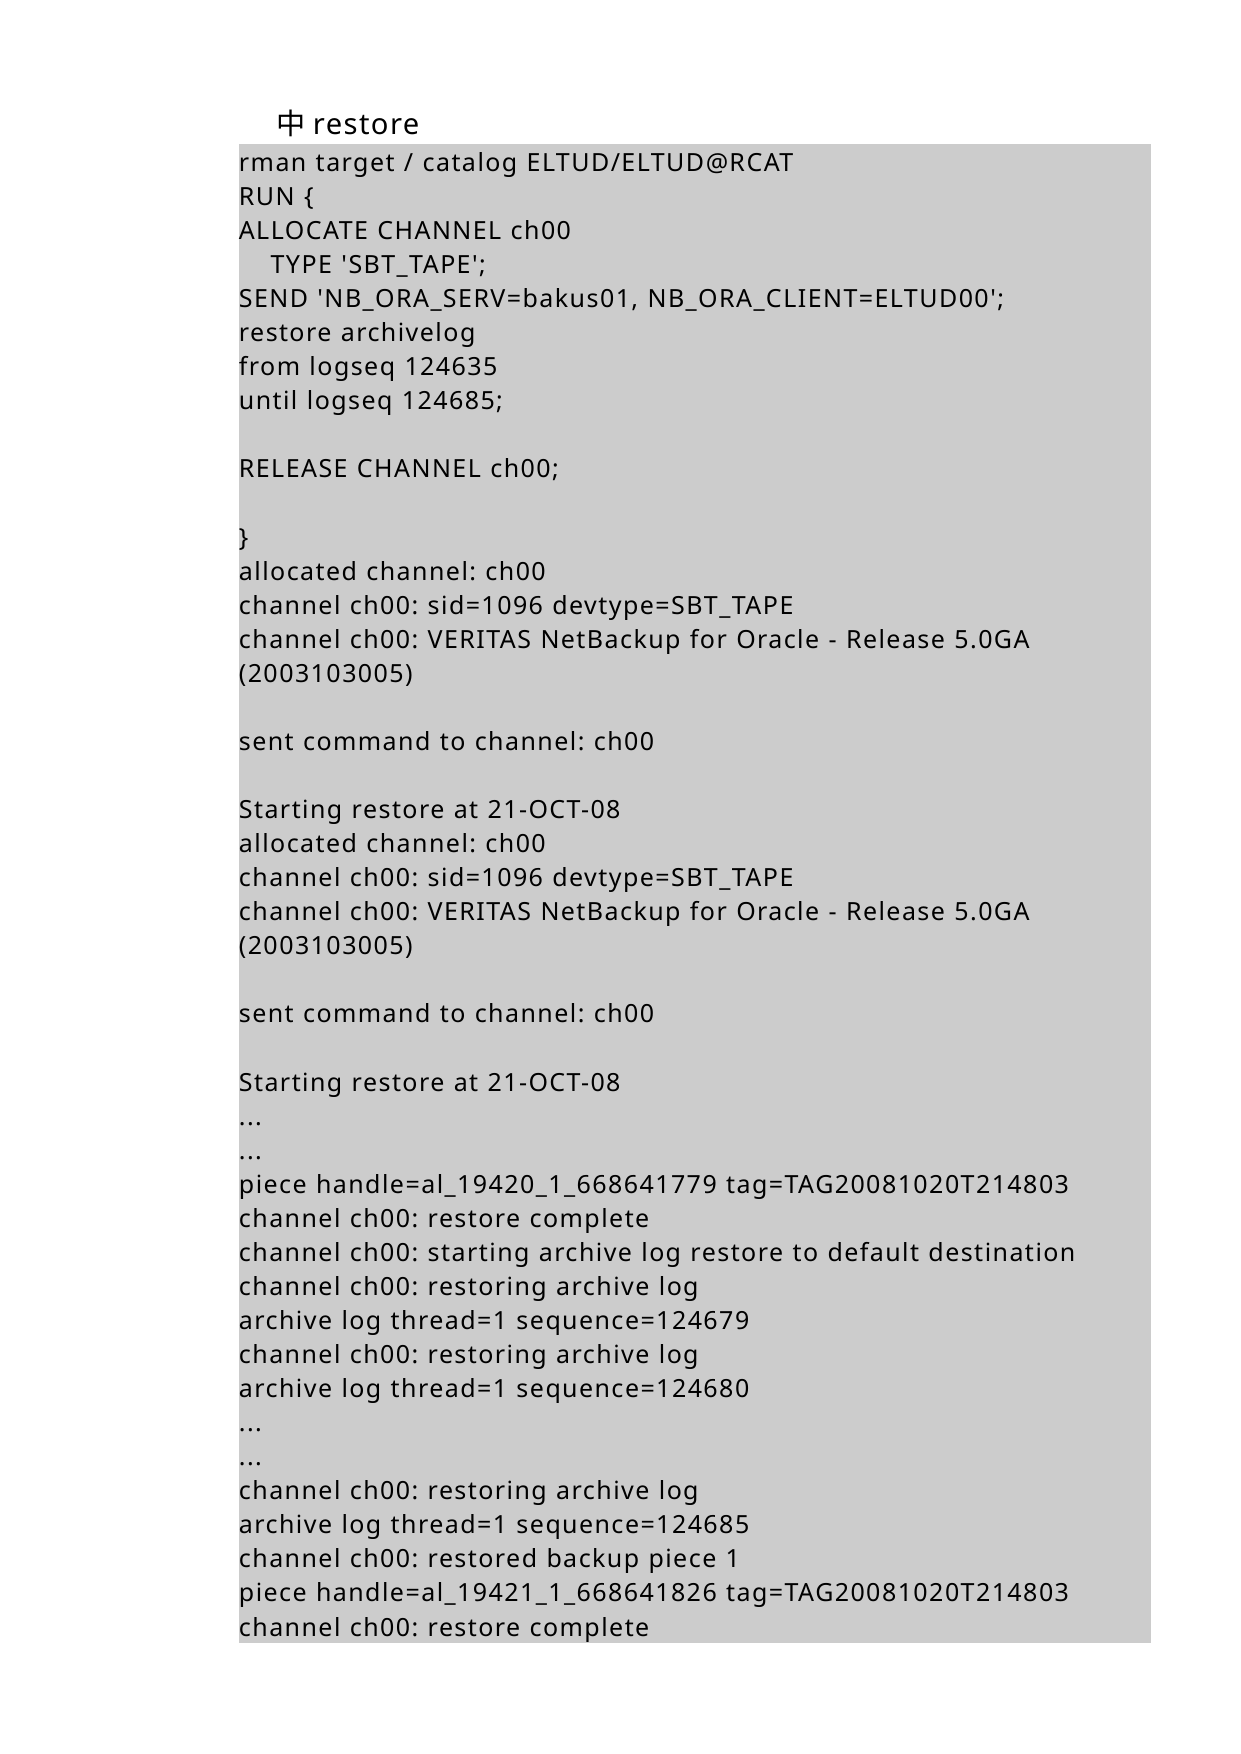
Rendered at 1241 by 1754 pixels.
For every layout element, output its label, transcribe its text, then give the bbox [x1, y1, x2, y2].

text from logseq 124635 [239, 349, 1151, 383]
text channel ch00: restoring archive log [239, 1268, 1151, 1303]
text Starting restore at 21-OCT-08 [239, 1064, 1151, 1098]
text channel ch00: VERITAS NetBackup for Oracle - Release 5.0GA (2003103005) [239, 894, 1151, 962]
text channel ch00: sid=1096 devtype=SBT_TAPE [239, 860, 1151, 894]
text ... [239, 1405, 1151, 1439]
text allocated channel: ch00 [239, 826, 1151, 860]
text Starting restore at 21-OCT-08 [239, 792, 1151, 826]
text channel ch00: restoring archive log [239, 1473, 1151, 1507]
text piece handle=al_19421_1_668641826 tag=TAG20081020T214803 [239, 1575, 1151, 1609]
list 中restore [239, 94, 1151, 144]
text until logseq 124685; [239, 383, 1151, 417]
text archive log thread=1 sequence=124685 [239, 1507, 1151, 1541]
text ... [239, 1098, 1151, 1132]
text } [239, 519, 1151, 553]
text archive log thread=1 sequence=124679 [239, 1303, 1151, 1337]
text sent command to channel: ch00 [239, 723, 1151, 758]
text channel ch00: restore complete [239, 1200, 1151, 1234]
text ... [239, 1439, 1151, 1473]
text RUN { [239, 178, 1151, 213]
text channel ch00: restored backup piece 1 [239, 1541, 1151, 1575]
text SEND 'NB_ORA_SERV=bakus01, NB_ORA_CLIENT=ELTUD00'; [239, 281, 1151, 315]
text channel ch00: restoring archive log [239, 1337, 1151, 1371]
text archive log thread=1 sequence=124680 [239, 1371, 1151, 1405]
text RELEASE CHANNEL ch00; [239, 451, 1151, 485]
text channel ch00: VERITAS NetBackup for Oracle - Release 5.0GA (2003103005) [239, 621, 1151, 689]
text channel ch00: restore complete [239, 1609, 1151, 1643]
text piece handle=al_19420_1_668641779 tag=TAG20081020T214803 [239, 1166, 1151, 1200]
text restore archivelog [239, 315, 1151, 349]
text channel ch00: starting archive log restore to default destination [239, 1234, 1151, 1268]
text sent command to channel: ch00 [239, 996, 1151, 1030]
text ALLOCATE CHANNEL ch00 [239, 213, 1151, 247]
text rman target / catalog ELTUD/ELTUD@RCAT [239, 144, 1151, 178]
text channel ch00: sid=1096 devtype=SBT_TAPE [239, 587, 1151, 621]
text ... [239, 1132, 1151, 1166]
text allocated channel: ch00 [239, 553, 1151, 587]
text TYPE 'SBT_TAPE'; [239, 247, 1151, 281]
